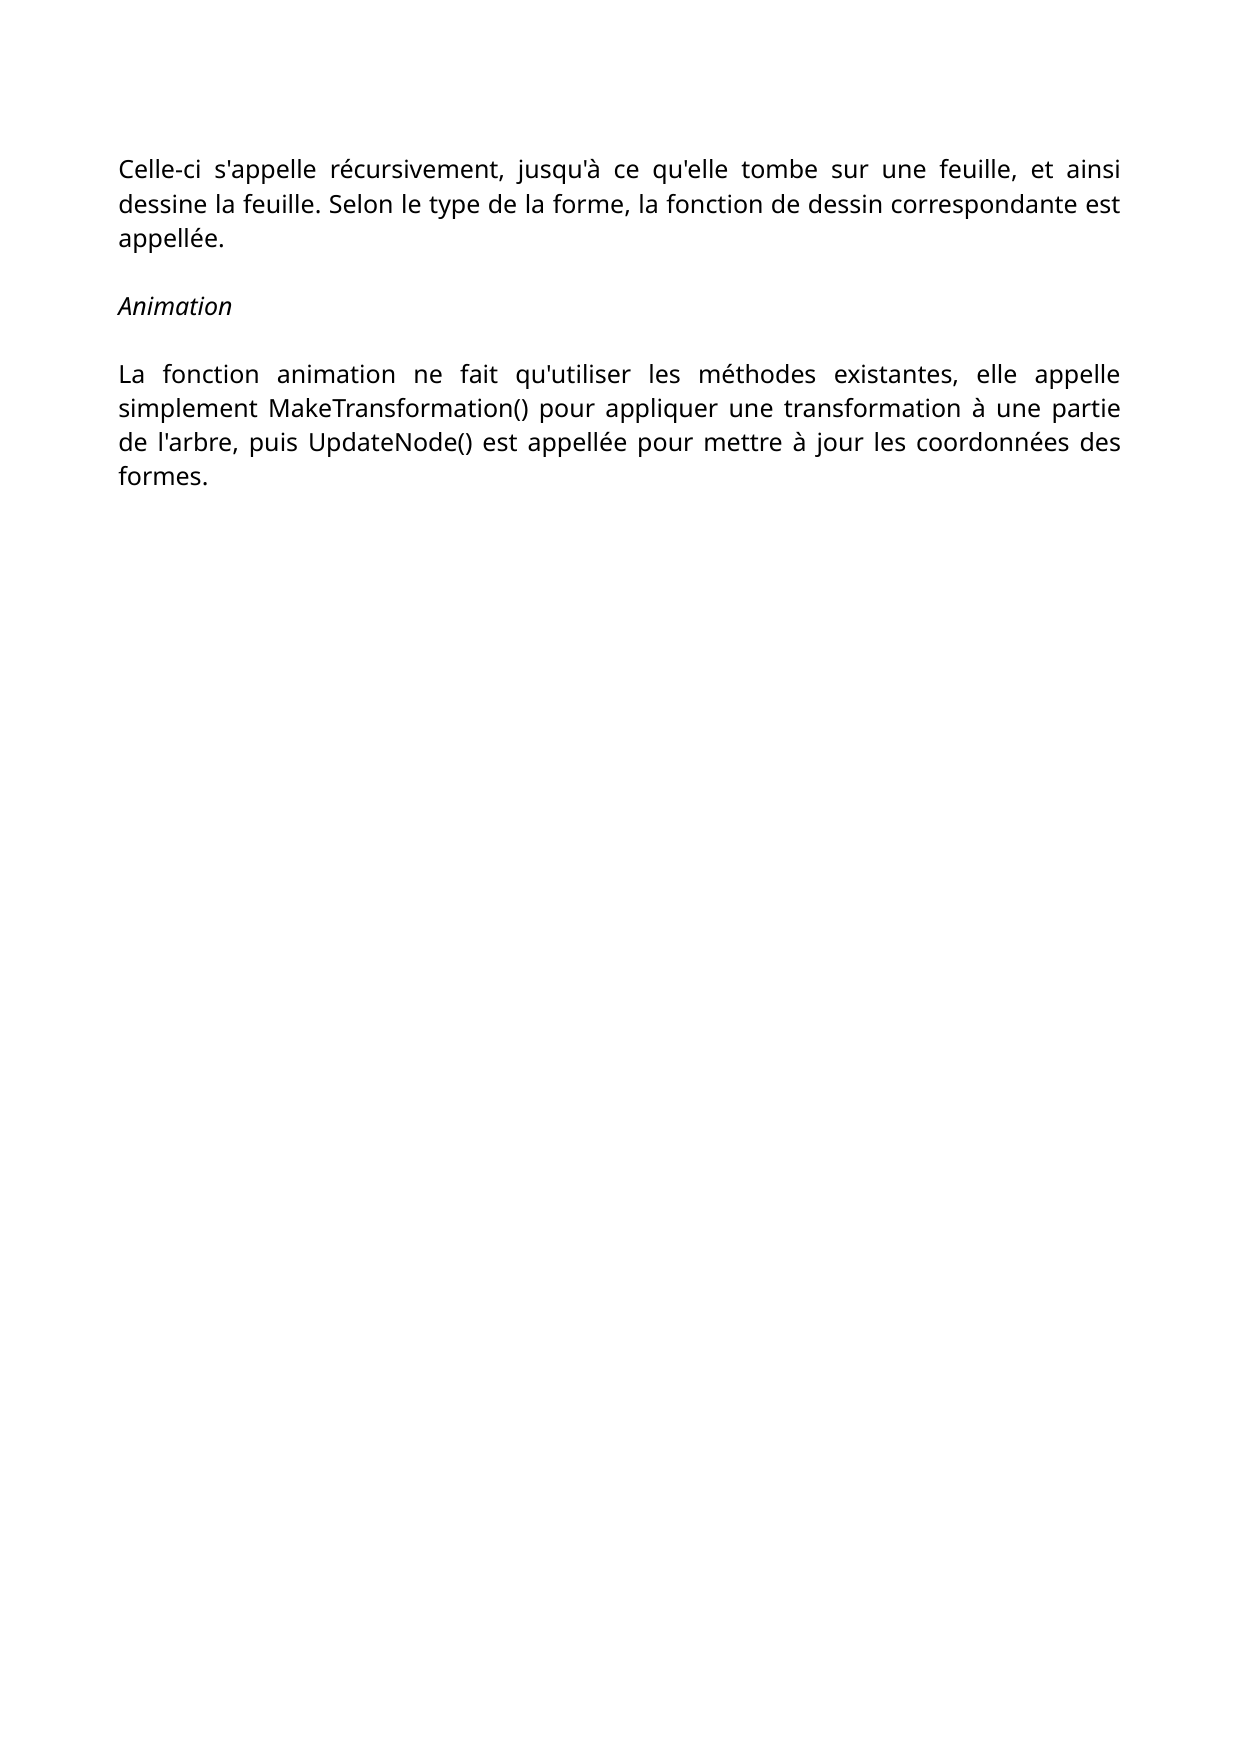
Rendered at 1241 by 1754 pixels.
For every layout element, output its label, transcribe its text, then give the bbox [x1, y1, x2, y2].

text Celle-ci s'appelle récursivement, jusqu'à ce qu'elle tombe sur une feuille, et ainsi dessine la feuille. Selon le type de la forme, la fonction de dessin correspondante est appellée. [118, 152, 1122, 254]
text La fonction animation ne fait qu'utiliser les méthodes existantes, elle appelle simplement MakeTransformation() pour appliquer une transformation à une partie de l'arbre, puis UpdateNode() est appellée pour mettre à jour les coordonnées des formes. [118, 357, 1122, 493]
text Animation [118, 288, 1122, 322]
